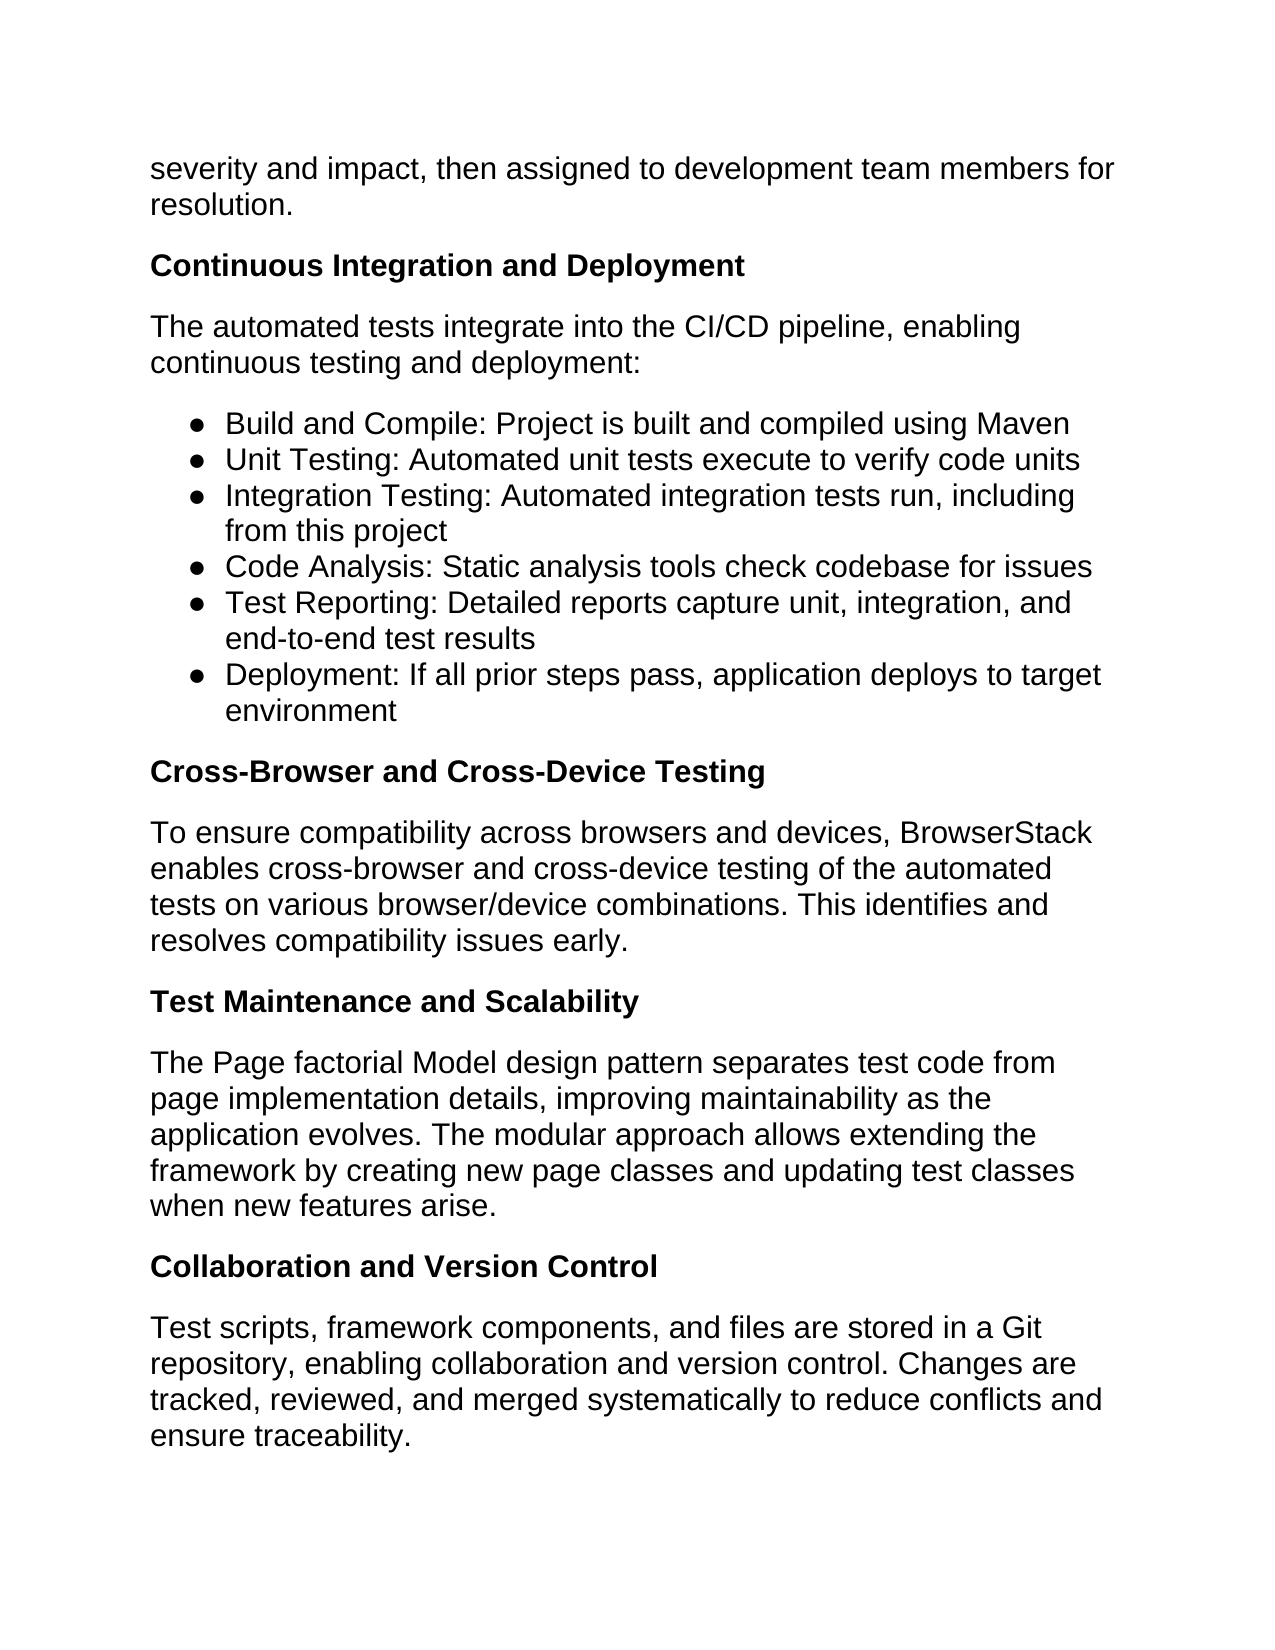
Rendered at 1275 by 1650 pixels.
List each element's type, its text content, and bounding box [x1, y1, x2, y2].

text severity and impact, then assigned to development team members for resolution. [150, 150, 1125, 222]
text The Page factorial Model design pattern separates test code from page implementation details, improving maintainability as the application evolves. The modular approach allows extending the framework by creating new page classes and updating test classes when new features arise. [150, 1044, 1125, 1223]
text Test Maintenance and Scalability [150, 983, 1125, 1019]
text To ensure compatibility across browsers and devices, BrowserStack enables cross-browser and cross-device testing of the automated tests on various browser/device combinations. This identifies and resolves compatibility issues early. [150, 814, 1125, 958]
text The automated tests integrate into the CI/CD pipeline, enabling continuous testing and deployment: [150, 308, 1125, 380]
list Deployment: If all prior steps pass, application deploys to target environment [187, 656, 1125, 728]
text Collaboration and Version Control [150, 1248, 1125, 1284]
list Unit Testing: Automated unit tests execute to verify code units [187, 441, 1125, 477]
list Integration Testing: Automated integration tests run, including from this project [187, 477, 1125, 548]
list Build and Compile: Project is built and compiled using Maven [187, 405, 1125, 441]
list Test Reporting: Detailed reports capture unit, integration, and end-to-end test results [187, 584, 1125, 656]
text Cross-Browser and Cross-Device Testing [150, 753, 1125, 789]
text Continuous Integration and Deployment [150, 247, 1125, 283]
list Code Analysis: Static analysis tools check codebase for issues [187, 548, 1125, 584]
text Test scripts, framework components, and files are stored in a Git repository, enabling collaboration and version control. Changes are tracked, reviewed, and merged systematically to reduce conflicts and ensure traceability. [150, 1309, 1125, 1453]
